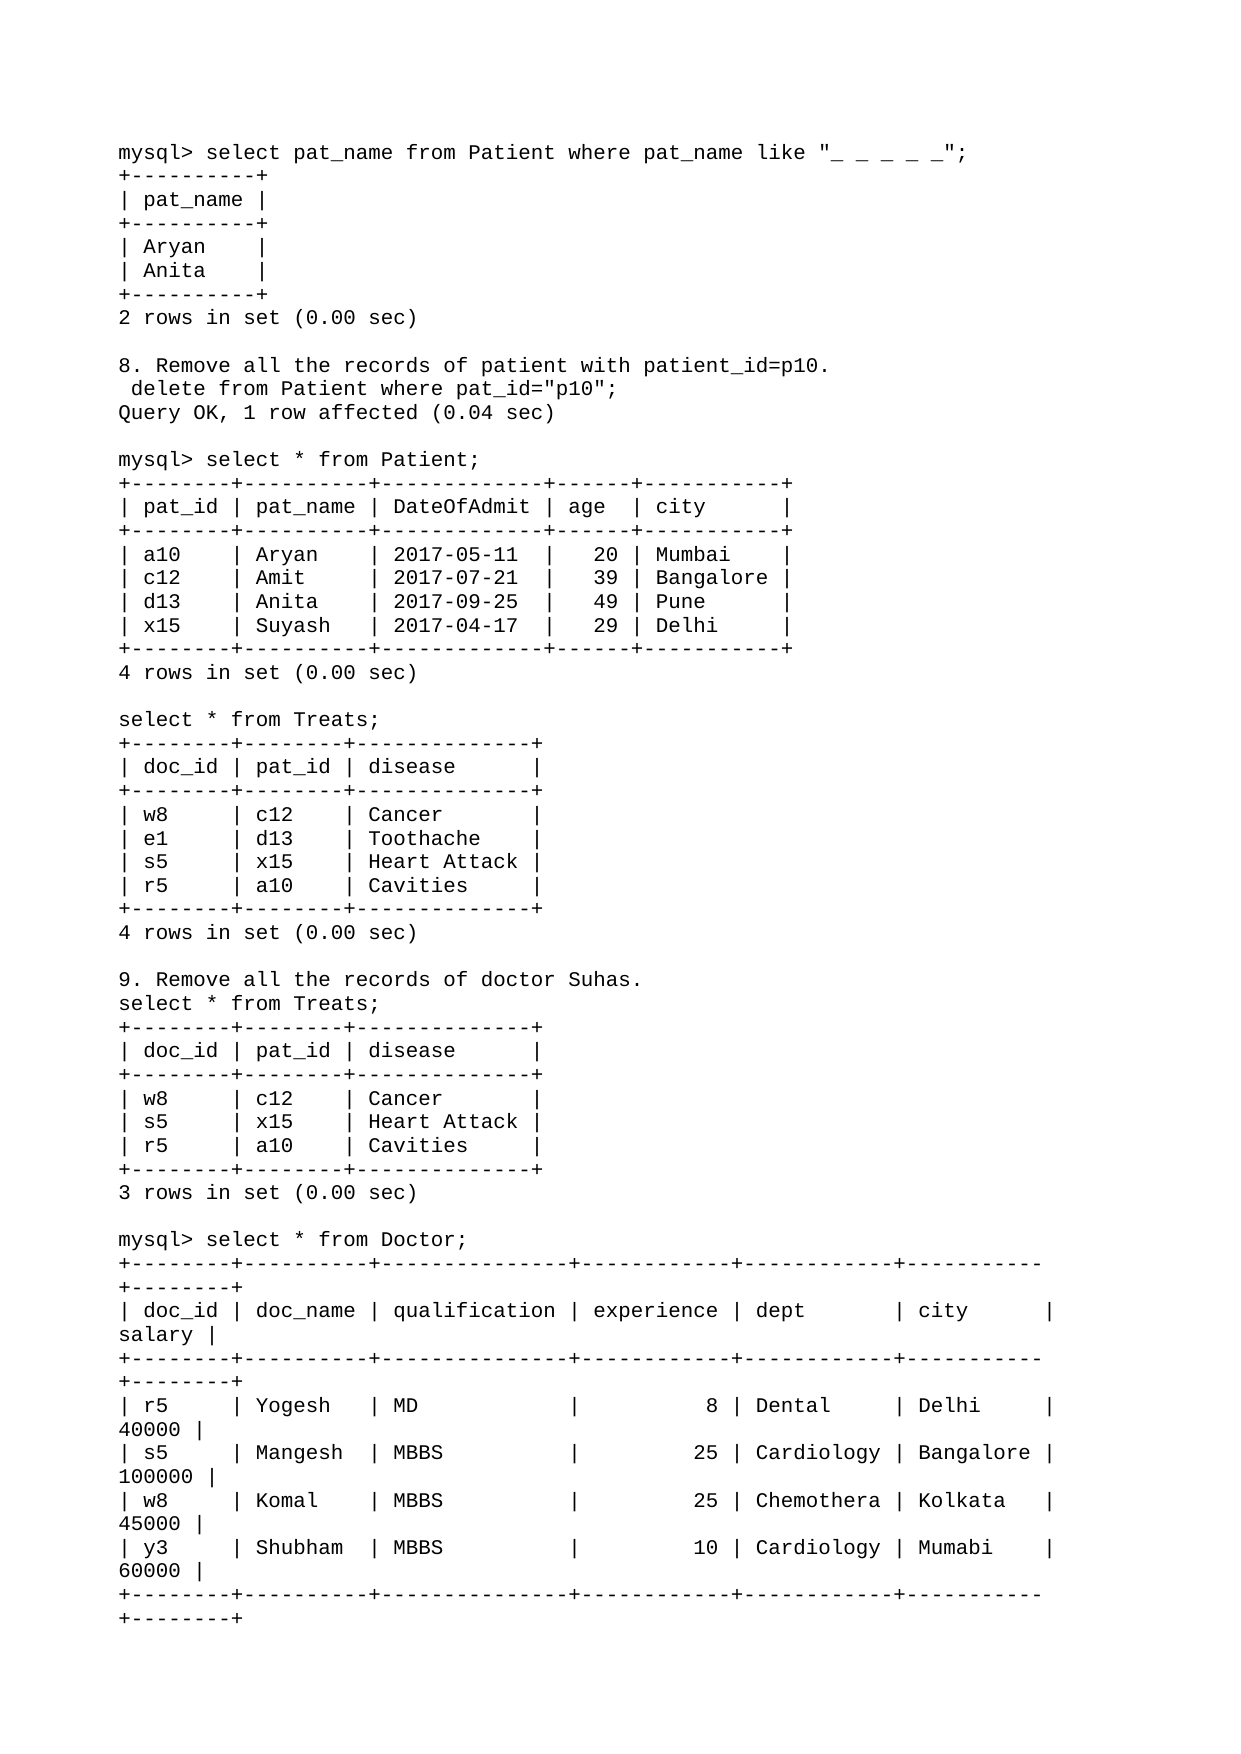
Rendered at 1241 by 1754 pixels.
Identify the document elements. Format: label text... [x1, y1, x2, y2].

text | s5 | Mangesh | MBBS | 25 | Cardiology | Bangalore | 100000 | [118, 1442, 1122, 1489]
text | a10 | Aryan | 2017-05-11 | 20 | Mumbai | [118, 544, 1122, 567]
text | s5 | x15 | Heart Attack | [118, 851, 1122, 875]
text | x15 | Suyash | 2017-04-17 | 29 | Delhi | [118, 615, 1122, 638]
text | w8 | c12 | Cancer | [118, 1088, 1122, 1111]
text | doc_id | pat_id | disease | [118, 1040, 1122, 1064]
text | Anita | [118, 260, 1122, 284]
text +--------+--------+--------------+ [118, 733, 1122, 757]
text | w8 | c12 | Cancer | [118, 804, 1122, 827]
text Query OK, 1 row affected (0.04 sec) [118, 402, 1122, 426]
text | doc_id | doc_name | qualification | experience | dept | city | salary | [118, 1300, 1122, 1348]
text 9. Remove all the records of doctor Suhas. [118, 969, 1122, 993]
text +--------+--------+--------------+ [118, 1017, 1122, 1040]
text +--------+----------+-------------+------+-----------+ [118, 638, 1122, 662]
text +--------+----------+---------------+------------+------------+-----------+--------+ [118, 1348, 1122, 1395]
text | Aryan | [118, 236, 1122, 260]
text | d13 | Anita | 2017-09-25 | 49 | Pune | [118, 591, 1122, 615]
text 4 rows in set (0.00 sec) [118, 922, 1122, 946]
text delete from Patient where pat_id="p10"; [118, 378, 1122, 402]
text +--------+----------+-------------+------+-----------+ [118, 473, 1122, 496]
text 2 rows in set (0.00 sec) [118, 307, 1122, 331]
text +--------+--------+--------------+ [118, 780, 1122, 804]
text | doc_id | pat_id | disease | [118, 757, 1122, 780]
text | y3 | Shubham | MBBS | 10 | Cardiology | Mumabi | 60000 | [118, 1537, 1122, 1584]
text | c12 | Amit | 2017-07-21 | 39 | Bangalore | [118, 567, 1122, 591]
text mysql> select * from Patient; [118, 449, 1122, 473]
text | pat_id | pat_name | DateOfAdmit | age | city | [118, 496, 1122, 520]
text +--------+----------+---------------+------------+------------+-----------+--------+ [118, 1584, 1122, 1631]
text | e1 | d13 | Toothache | [118, 827, 1122, 851]
text | r5 | a10 | Cavities | [118, 1135, 1122, 1158]
text | s5 | x15 | Heart Attack | [118, 1111, 1122, 1135]
text 8. Remove all the records of patient with patient_id=p10. [118, 354, 1122, 378]
text +--------+--------+--------------+ [118, 1158, 1122, 1182]
text +--------+----------+---------------+------------+------------+-----------+--------+ [118, 1253, 1122, 1300]
text 3 rows in set (0.00 sec) [118, 1182, 1122, 1206]
text +----------+ [118, 165, 1122, 189]
text +--------+--------+--------------+ [118, 898, 1122, 922]
text select * from Treats; [118, 709, 1122, 733]
text | w8 | Komal | MBBS | 25 | Chemothera | Kolkata | 45000 | [118, 1489, 1122, 1537]
text | pat_name | [118, 189, 1122, 213]
text +--------+----------+-------------+------+-----------+ [118, 520, 1122, 544]
text | r5 | Yogesh | MD | 8 | Dental | Delhi | 40000 | [118, 1395, 1122, 1442]
text +----------+ [118, 213, 1122, 236]
text +----------+ [118, 284, 1122, 307]
text | r5 | a10 | Cavities | [118, 875, 1122, 898]
text 4 rows in set (0.00 sec) [118, 662, 1122, 686]
text select * from Treats; [118, 993, 1122, 1017]
text mysql> select pat_name from Patient where pat_name like "_ _ _ _ _"; [118, 142, 1122, 165]
text mysql> select * from Doctor; [118, 1229, 1122, 1253]
text +--------+--------+--------------+ [118, 1064, 1122, 1088]
